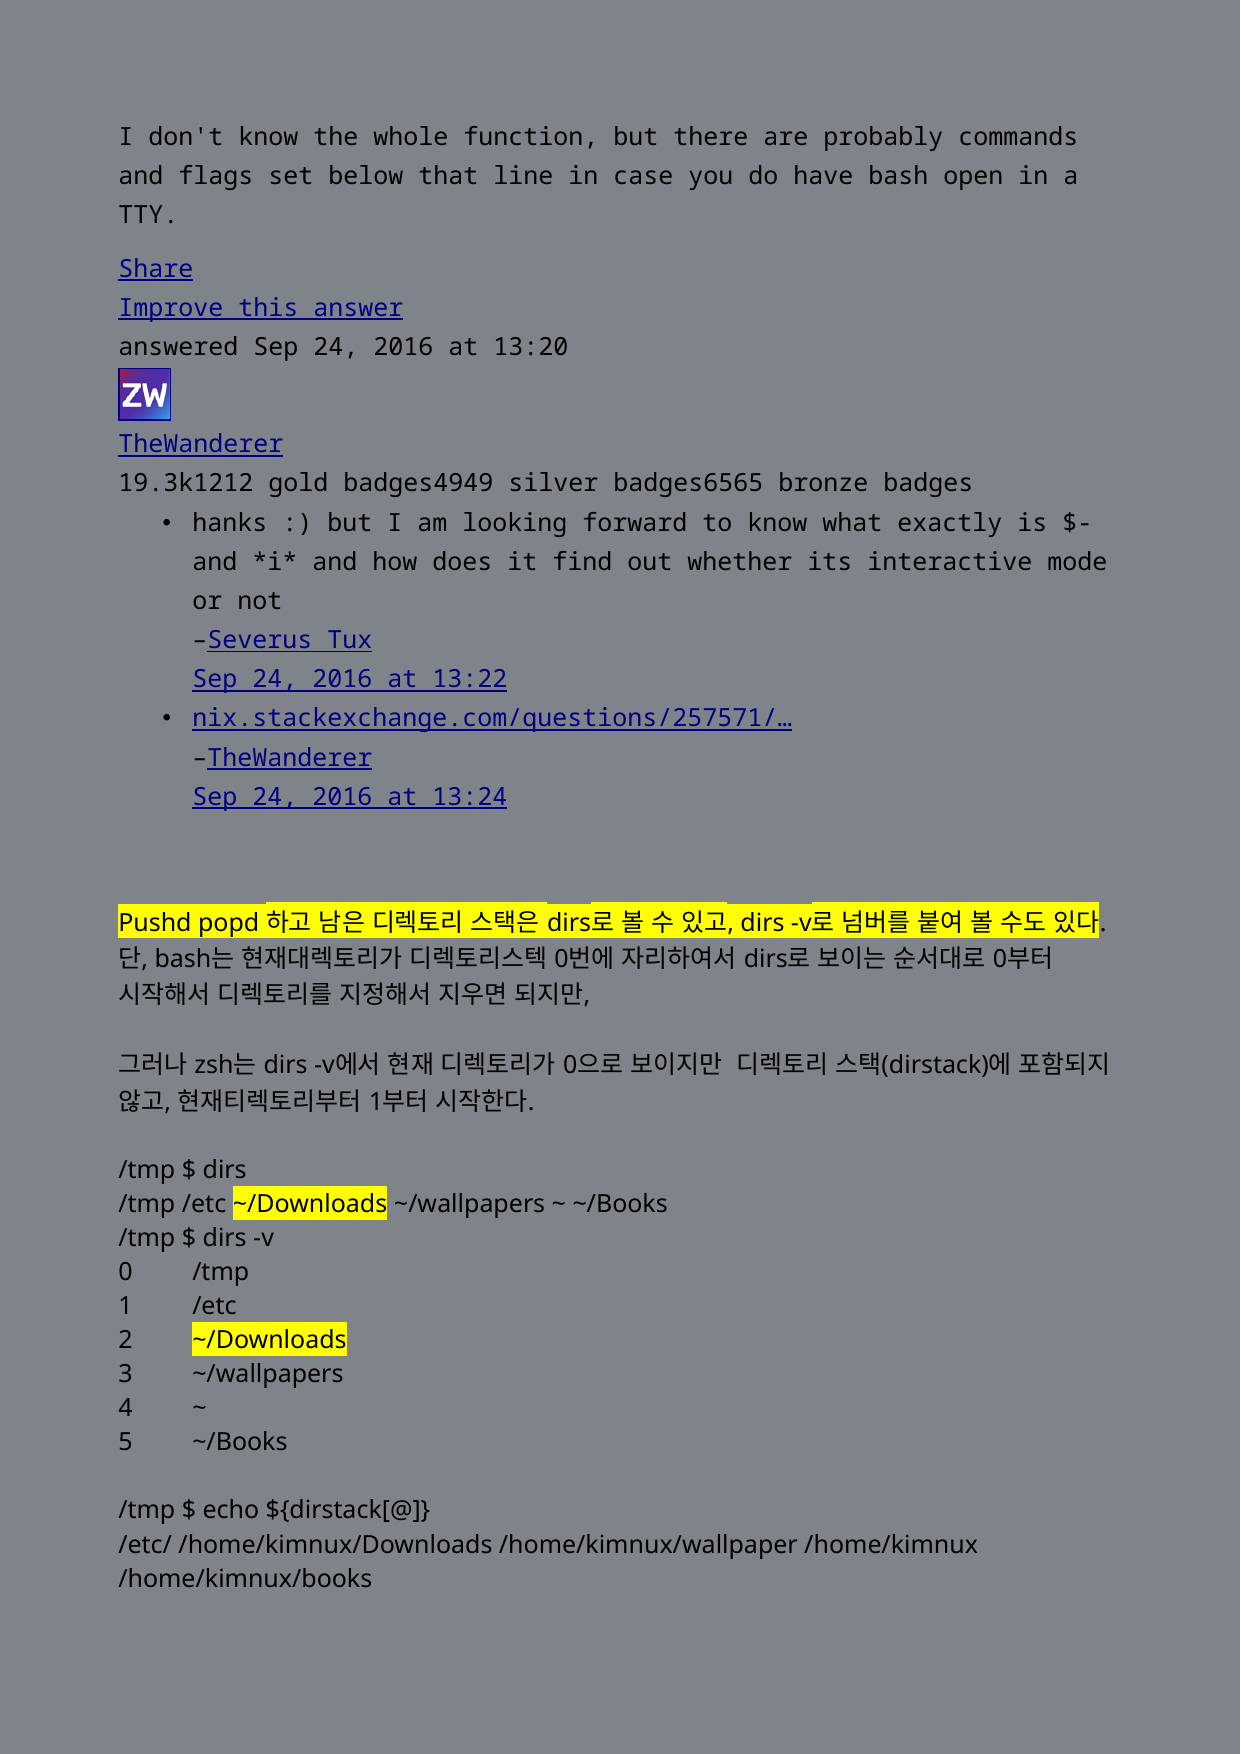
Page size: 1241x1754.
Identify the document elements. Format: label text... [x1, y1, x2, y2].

text answered Sep 24, 2016 at 13:20 [118, 328, 1122, 363]
text /tmp /etc ~/Downloads ~/wallpapers ~ ~/Books [118, 1186, 1122, 1220]
text /etc/ /home/kimnux/Downloads /home/kimnux/wallpaper /home/kimnux /home/kimnux/books [118, 1526, 1122, 1594]
text 2 ~/Downloads [118, 1322, 1122, 1356]
picture [120, 369, 170, 419]
text Pushd popd 하고 남은 디렉토리 스택은 dirs로 볼 수 있고, dirs -v로 넘버를 붙여 볼 수도 있다. [118, 902, 1122, 938]
text /tmp $ dirs [118, 1152, 1122, 1186]
list Sep 24, 2016 at 13:22 [162, 661, 1122, 695]
text I don't know the whole function, but there are probably commands and flags set below that line in case you do have bash open in a TTY. [118, 118, 1122, 231]
text 3 ~/wallpapers [118, 1356, 1122, 1390]
text 1 /etc [118, 1288, 1122, 1322]
text /tmp $ echo ${dirstack[@]} [118, 1492, 1122, 1526]
text 단, bash는 현재대렉토리가 디렉토리스텍 0번에 자리하여서 dirs로 보이는 순서대로 0부터 시작해서 디렉토리를 지정해서 지우면 되지만, [118, 938, 1122, 1011]
text Improve this answer [118, 289, 1122, 323]
text 4 ~ [118, 1390, 1122, 1424]
list –Severus Tux [162, 622, 1122, 656]
text /tmp $ dirs -v [118, 1220, 1122, 1254]
text TheWanderer [118, 426, 1122, 460]
text 5 ~/Books [118, 1424, 1122, 1458]
list Sep 24, 2016 at 13:24 [162, 778, 1122, 812]
text 0 /tmp [118, 1254, 1122, 1288]
list hanks :) but I am looking forward to know what exactly is $- and *i* and how does it find out whether its interactive mode or not [162, 504, 1122, 617]
text 그러나 zsh는 dirs -v에서 현재 디렉토리가 0으로 보이지만 디렉토리 스택(dirstack)에 포함되지 않고, 현재티렉토리부터 1부터 시작한다. [118, 1045, 1122, 1117]
text 19.3k1212 gold badges4949 silver badges6565 bronze badges [118, 465, 1122, 499]
list nix.stackexchange.com/questions/257571/… [162, 700, 1122, 734]
list –TheWanderer [162, 739, 1122, 773]
text Share [118, 250, 1122, 284]
